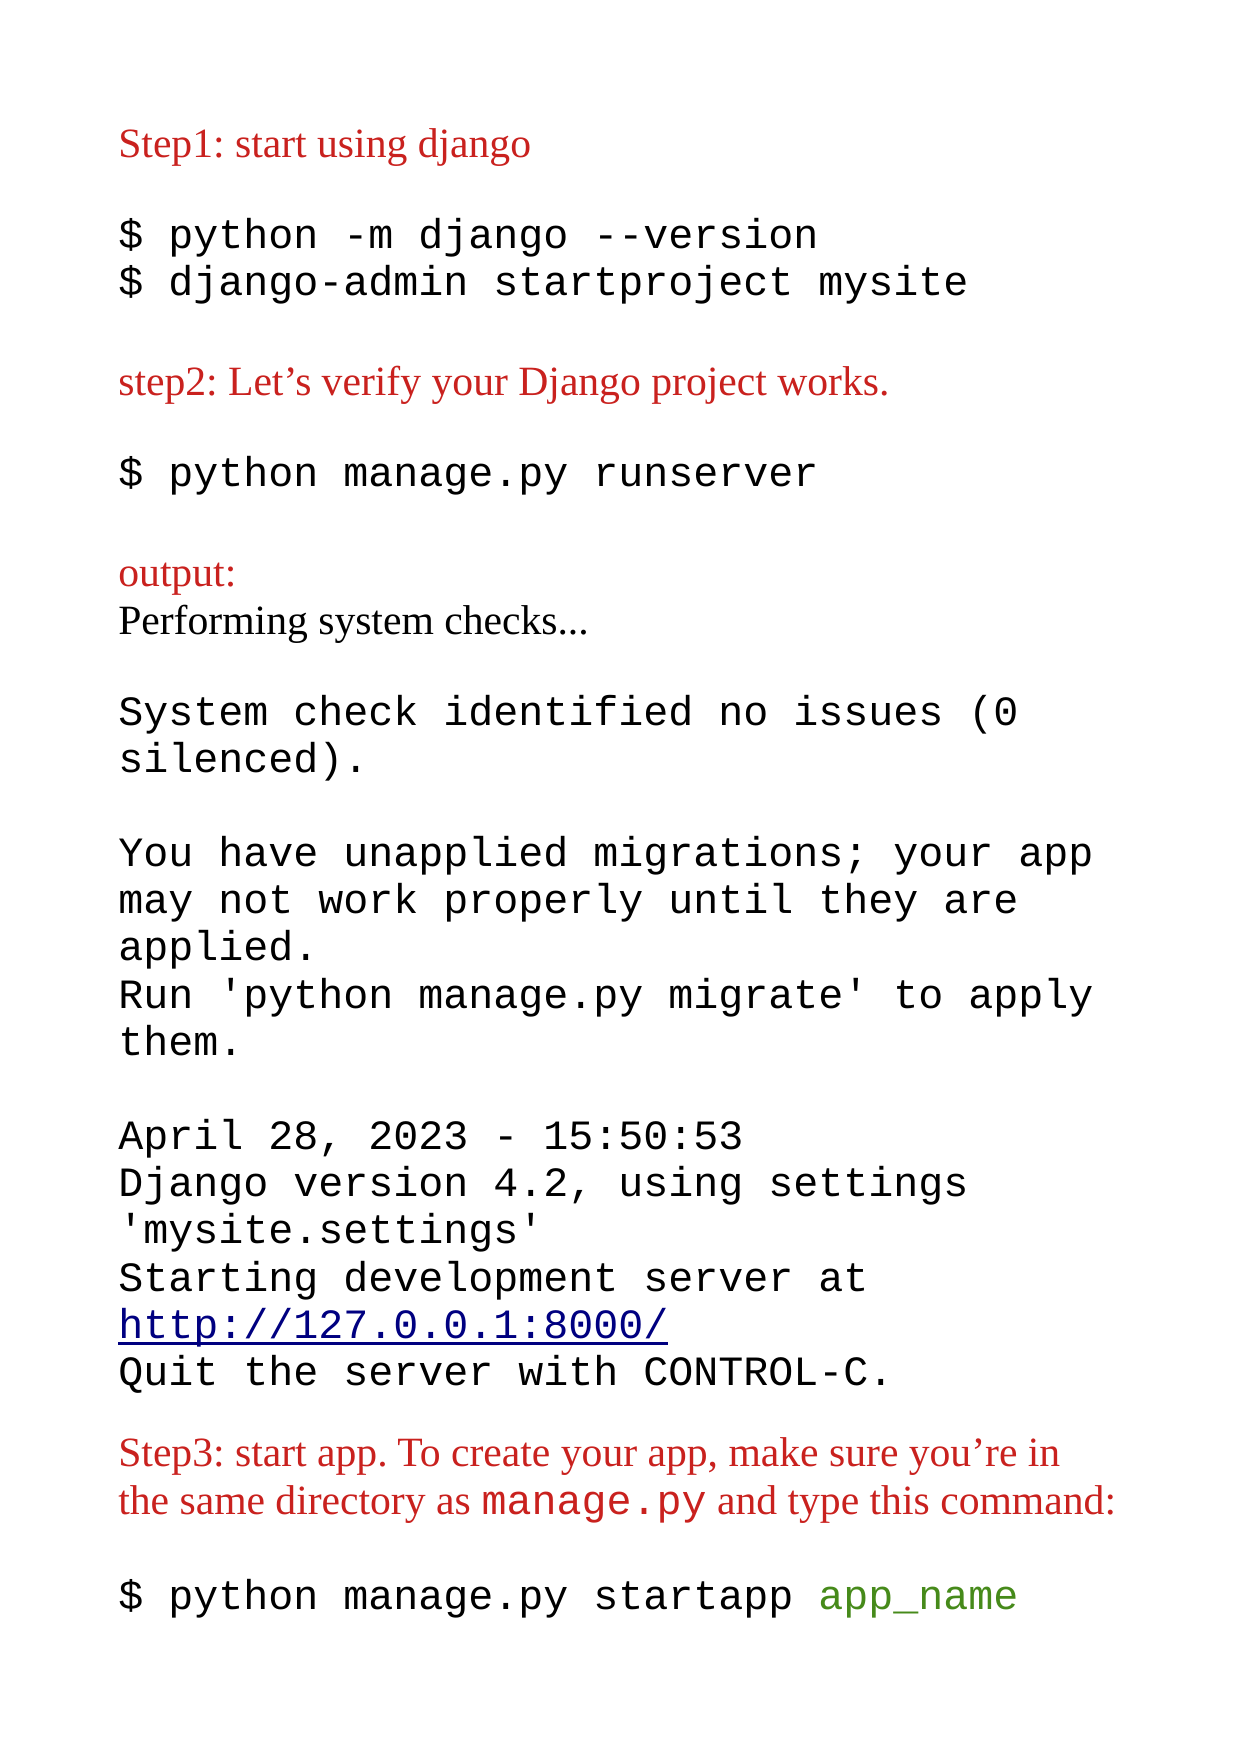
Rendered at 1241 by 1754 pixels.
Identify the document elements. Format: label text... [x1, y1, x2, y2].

text step2: Let’s verify your Django project works. [118, 356, 1122, 404]
text You have unapplied migrations; your app may not work properly until they are applied. [118, 832, 1122, 973]
text $ django-admin startproject mysite [118, 261, 1122, 308]
text Run 'python manage.py migrate' to apply them. [118, 973, 1122, 1068]
text output: [118, 547, 1122, 595]
text April 28, 2023 - 15:50:53 [118, 1115, 1122, 1162]
text $ python manage.py runserver [118, 452, 1122, 499]
text Step1: start using django [118, 118, 1122, 166]
text Starting development server at http://127.0.0.1:8000/ [118, 1256, 1122, 1351]
text Quit the server with CONTROL-C. [118, 1351, 1122, 1398]
text System check identified no issues (0 silenced). [118, 690, 1122, 784]
text Performing system checks... [118, 595, 1122, 643]
text $ python -m django --version [118, 214, 1122, 261]
text Step3: start app. To create your app, make sure you’re in the same directory as manage.py and type this command: [118, 1427, 1122, 1527]
text $ python manage.py startapp app_name [118, 1575, 1122, 1622]
text Django version 4.2, using settings 'mysite.settings' [118, 1162, 1122, 1256]
